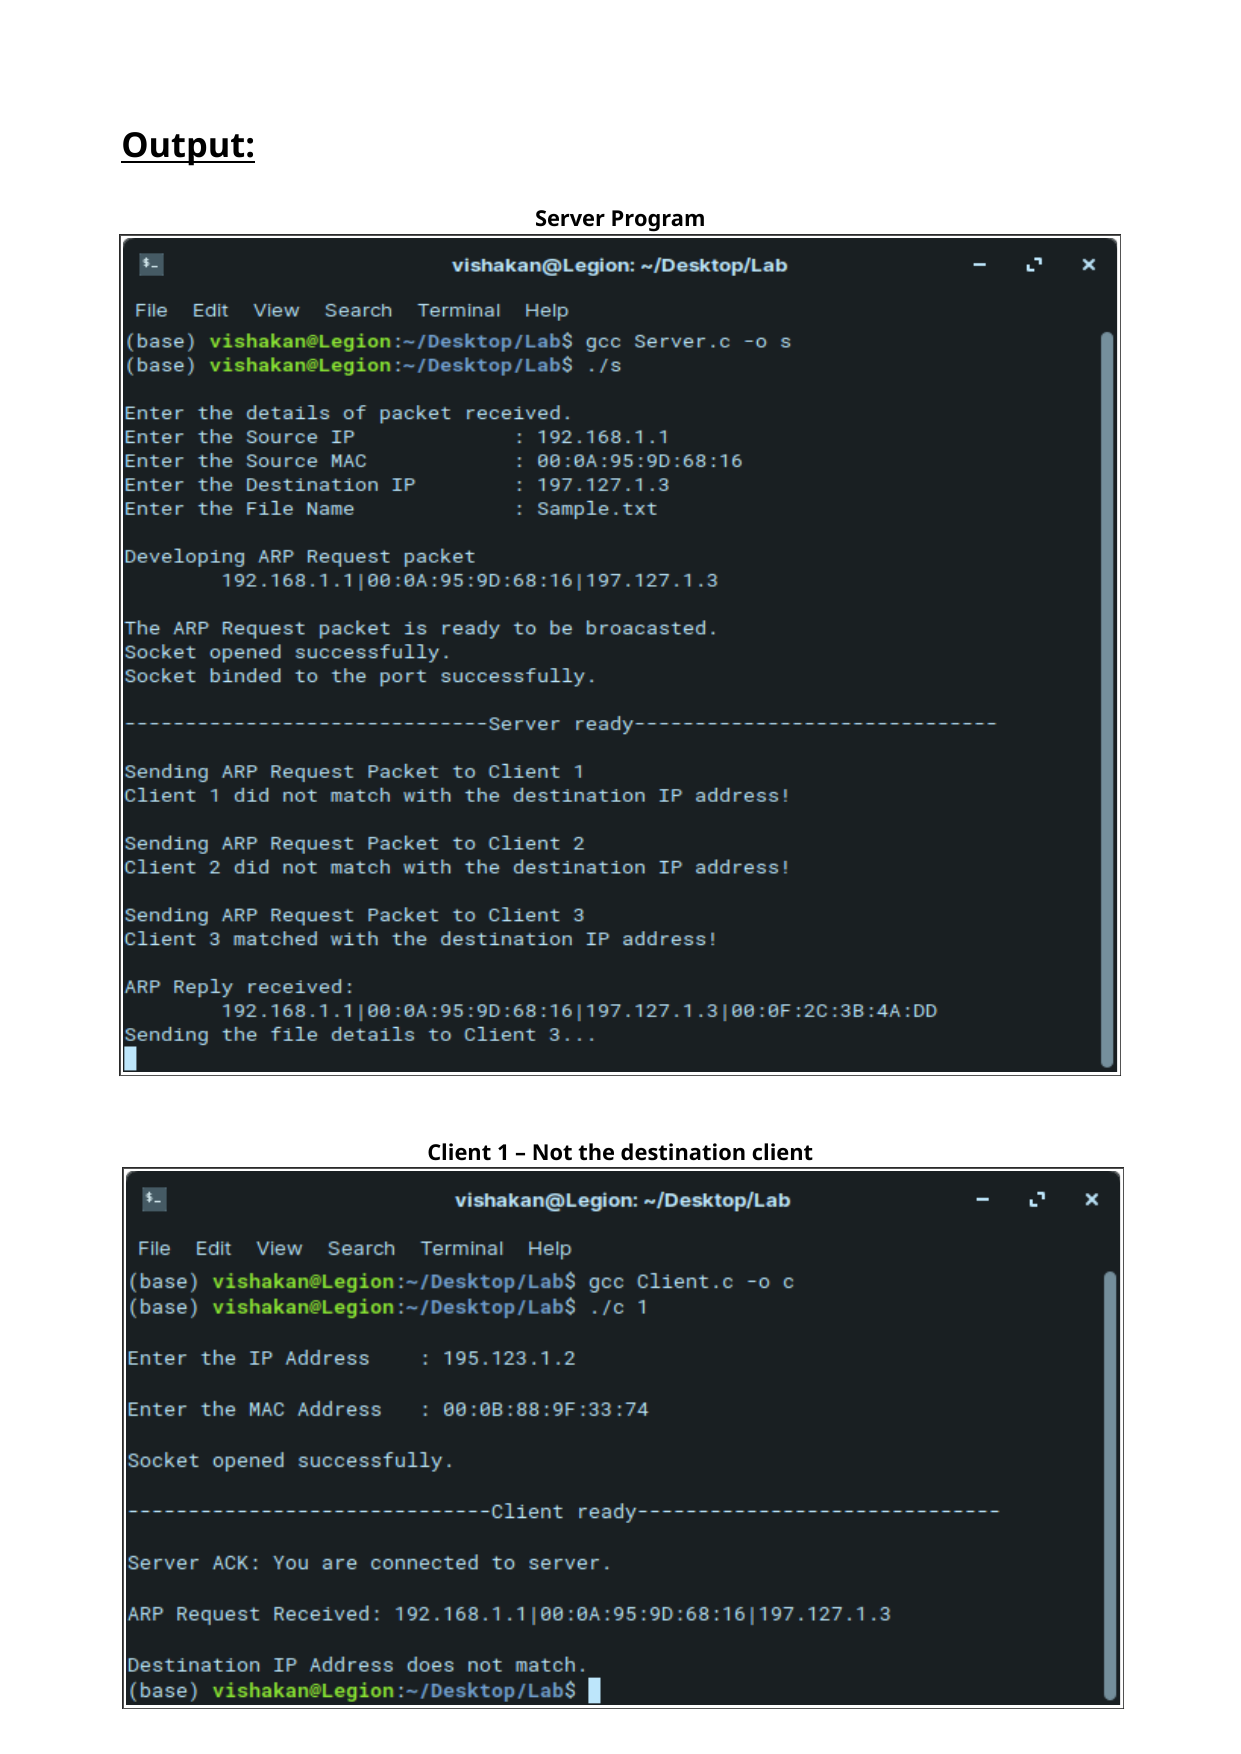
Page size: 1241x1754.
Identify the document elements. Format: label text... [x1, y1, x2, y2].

text Client 1 – Not the destination client [121, 1137, 1119, 1166]
text [124, 1169, 1123, 1708]
text Output: [121, 121, 1119, 168]
text Server Program [121, 203, 1119, 233]
picture [123, 238, 1118, 1072]
picture [126, 1171, 1121, 1705]
